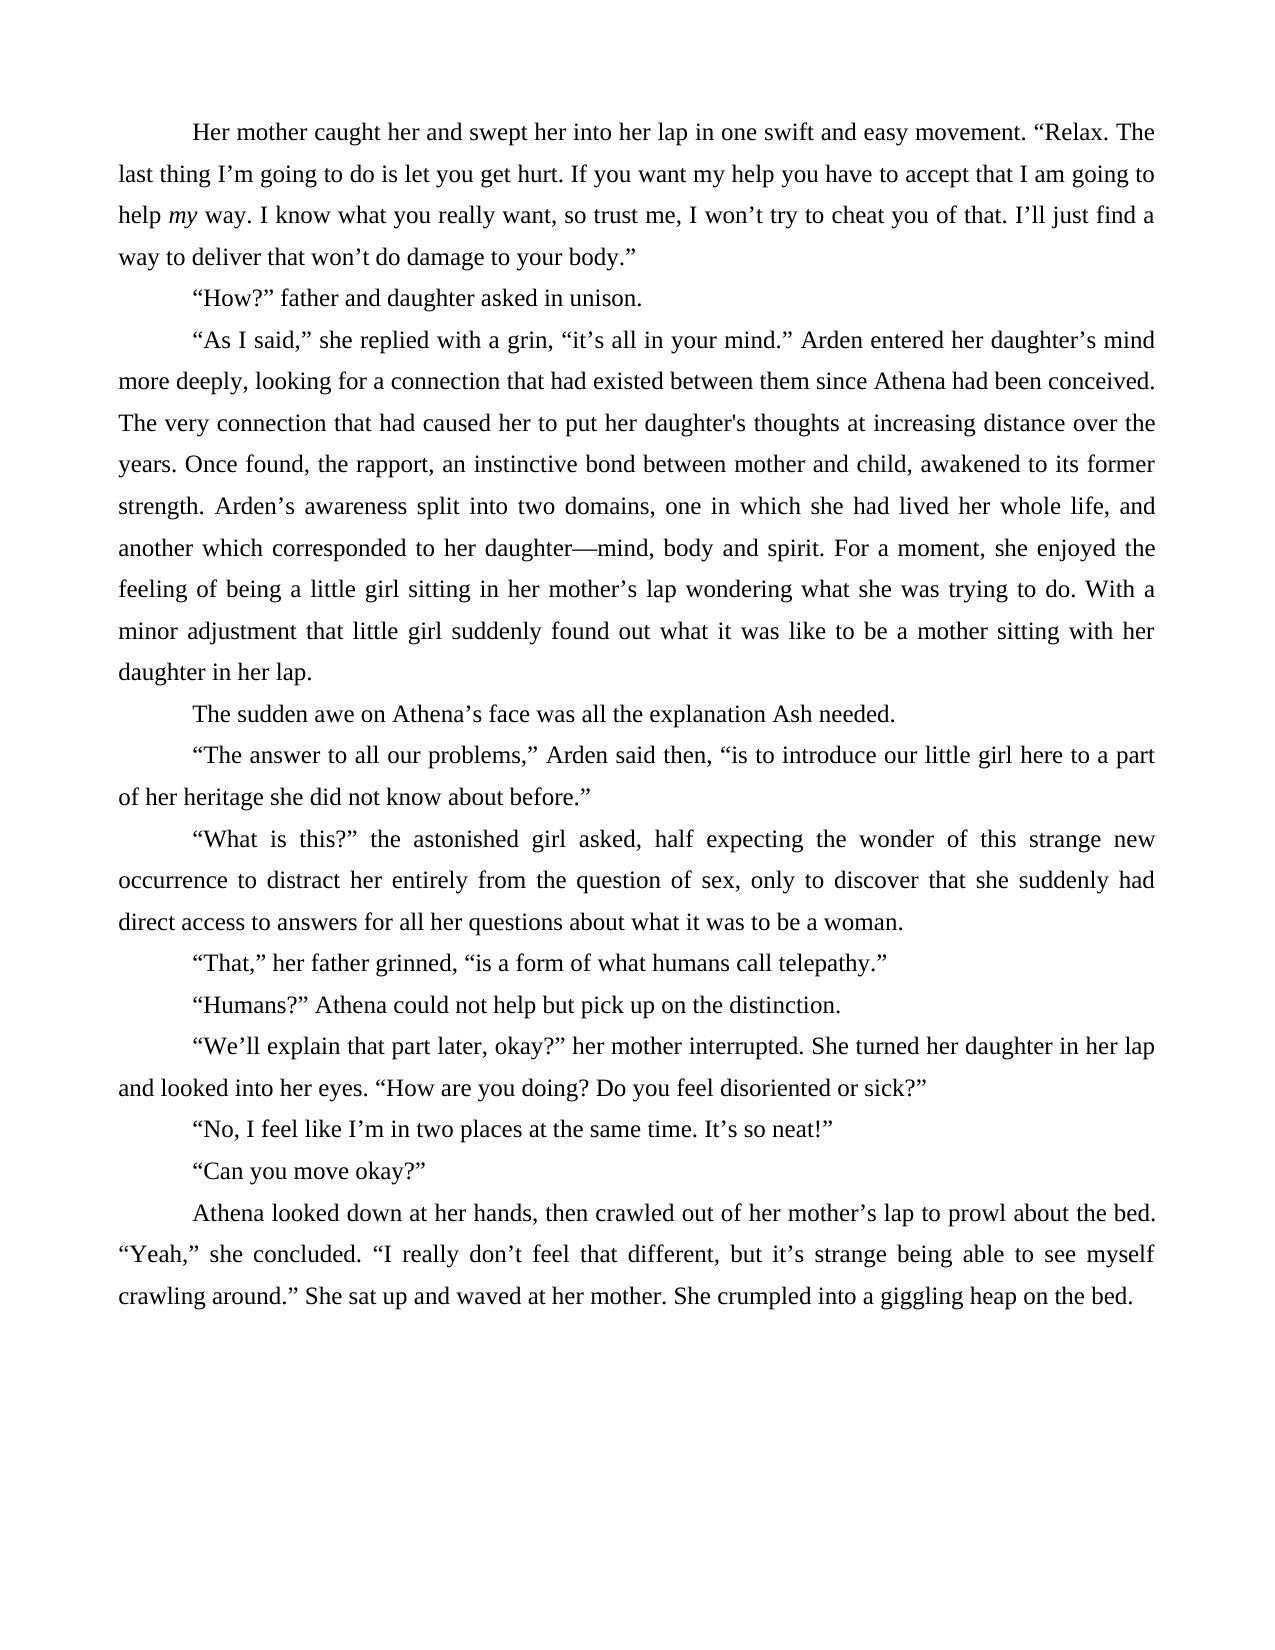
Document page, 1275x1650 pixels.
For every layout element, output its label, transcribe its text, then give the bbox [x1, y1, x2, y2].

text “We’ll explain that part later, okay?” her mother interrupted. She turned her daughter in her lap and looked into her eyes. “How are you doing? Do you feel disoriented or sick?” [118, 1032, 1157, 1102]
text “What is this?” the astonished girl asked, half expecting the wonder of this strange new occurrence to distract her entirely from the question of sex, only to discover that she suddenly had direct access to answers for all her questions about what it was to be a woman. [118, 825, 1157, 936]
text “How?” father and daughter asked in unison. [118, 284, 1157, 312]
text Athena looked down at her hands, then crawled out of her mother’s lap to prowl about the bed. “Yeah,” she concluded. “I really don’t feel that different, but it’s strange being able to see myself crawling around.” She sat up and waved at her mother. She crumpled into a giggling heap on the bed. [118, 1199, 1157, 1309]
text Her mother caught her and swept her into her lap in one swift and easy movement. “Relax. The last thing I’m going to do is let you get hurt. If you want my help you have to accept that I am going to help my way. I know what you really want, so trust me, I won’t try to cheat you of that. I’ll just find a way to deliver that won’t do damage to your body.” [118, 118, 1157, 271]
text The sudden awe on Athena’s face was all the explanation Ash needed. [118, 700, 1157, 728]
text “That,” her father grinned, “is a form of what humans call telepathy.” [118, 949, 1157, 977]
text “Humans?” Athena could not help but pick up on the distinction. [118, 991, 1157, 1019]
text “The answer to all our problems,” Arden said then, “is to introduce our little girl here to a part of her heritage she did not know about before.” [118, 742, 1157, 811]
text “Can you move okay?” [118, 1157, 1157, 1185]
text “As I said,” she replied with a grin, “it’s all in your mind.” Arden entered her daughter’s mind more deeply, looking for a connection that had existed between them since Athena had been conceived. The very connection that had caused her to put her daughter's thoughts at increasing distance over the years. Once found, the rapport, an instinctive bond between mother and child, awakened to its former strength. Arden’s awareness split into two domains, one in which she had lived her whole life, and another which corresponded to her daughter—mind, body and spirit. For a moment, she enjoyed the feeling of being a little girl sitting in her mother’s lap wondering what she was trying to do. With a minor adjustment that little girl suddenly found out what it was like to be a mother sitting with her daughter in her lap. [118, 326, 1157, 686]
text “No, I feel like I’m in two places at the same time. It’s so neat!” [118, 1116, 1157, 1143]
